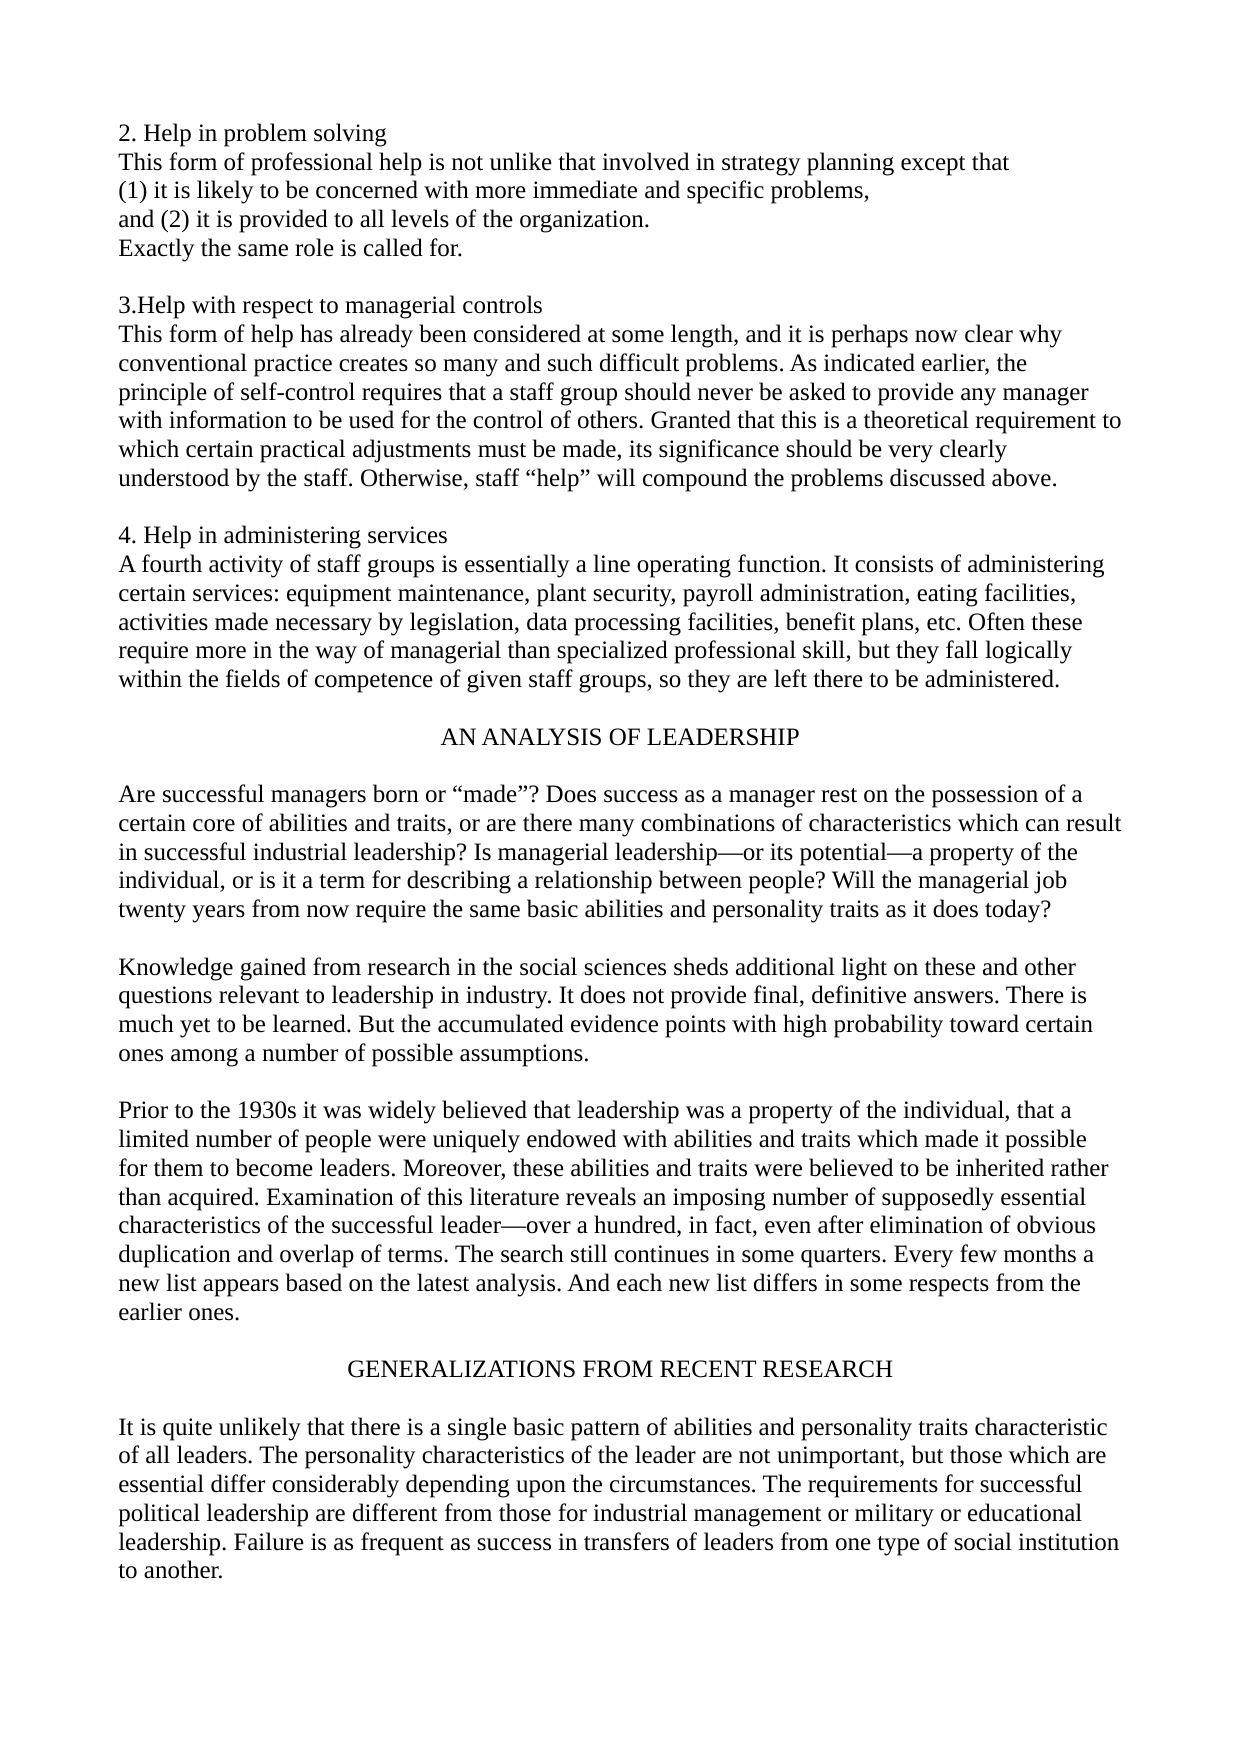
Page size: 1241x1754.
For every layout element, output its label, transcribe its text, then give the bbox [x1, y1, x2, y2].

text 3.Help with respect to managerial controls [118, 291, 1122, 319]
text conventional practice creates so many and such difficult problems. As indicated earlier, the principle of self-control requires that a staff group should never be asked to provide any manager with information to be used for the control of others. Granted that this is a theoretical requirement to [118, 348, 1122, 434]
text 4. Help in administering services [118, 521, 1122, 549]
text Are successful managers born or “made”? Does success as a manager rest on the possession of a certain core of abilities and traits, or are there many combinations of characteristics which can result in successful industrial leadership? Is managerial leadership—or its potential—a property of the [118, 779, 1122, 866]
text 2. Help in problem solving [118, 118, 1122, 147]
text A fourth activity of staff groups is essentially a line operating function. It consists of administering certain services: equipment maintenance, plant security, payroll administration, eating facilities, activities made necessary by legislation, data processing facilities, benefit plans, etc. Often these require more in the way of managerial than specialized professional skill, but they fall logically within the fields of competence of given staff groups, so they are left there to be administered. [118, 549, 1122, 693]
text This form of help has already been considered at some length, and it is perhaps now clear why [118, 319, 1122, 348]
text It is quite unlikely that there is a single basic pattern of abilities and personality traits characteristic of all leaders. The personality characteristics of the leader are not unimportant, but those which are essential differ considerably depending upon the circumstances. The requirements for successful political leadership are different from those for industrial management or military or educational leadership. Failure is as frequent as success in transfers of leaders from one type of social institution to another. [118, 1412, 1122, 1584]
text Prior to the 1930s it was widely believed that leadership was a property of the individual, that a limited number of people were uniquely endowed with abilities and traits which made it possible for them to become leaders. Moreover, these abilities and traits were believed to be inherited rather than acquired. Examination of this literature reveals an imposing number of supposedly essential characteristics of the successful leader—over a hundred, in fact, even after elimination of obvious duplication and overlap of terms. The search still continues in some quarters. Every few months a new list appears based on the latest analysis. And each new list differs in some respects from the earlier ones. [118, 1096, 1122, 1326]
text This form of professional help is not unlike that involved in strategy planning except that [118, 147, 1122, 176]
text Exactly the same role is called for. [118, 233, 1122, 262]
text GENERALIZATIONS FROM RECENT RESEARCH [118, 1354, 1122, 1383]
text AN ANALYSIS OF LEADERSHIP [118, 722, 1122, 751]
text which certain practical adjustments must be made, its significance should be very clearly understood by the staff. Otherwise, staff “help” will compound the problems discussed above. [118, 434, 1122, 492]
text individual, or is it a term for describing a relationship between people? Will the managerial job twenty years from now require the same basic abilities and personality traits as it does today? [118, 866, 1122, 923]
text and (2) it is provided to all levels of the organization. [118, 204, 1122, 233]
text (1) it is likely to be concerned with more immediate and specific problems, [118, 176, 1122, 204]
text Knowledge gained from research in the social sciences sheds additional light on these and other questions relevant to leadership in industry. It does not provide final, definitive answers. There is much yet to be learned. But the accumulated evidence points with high probability toward certain ones among a number of possible assumptions. [118, 952, 1122, 1067]
